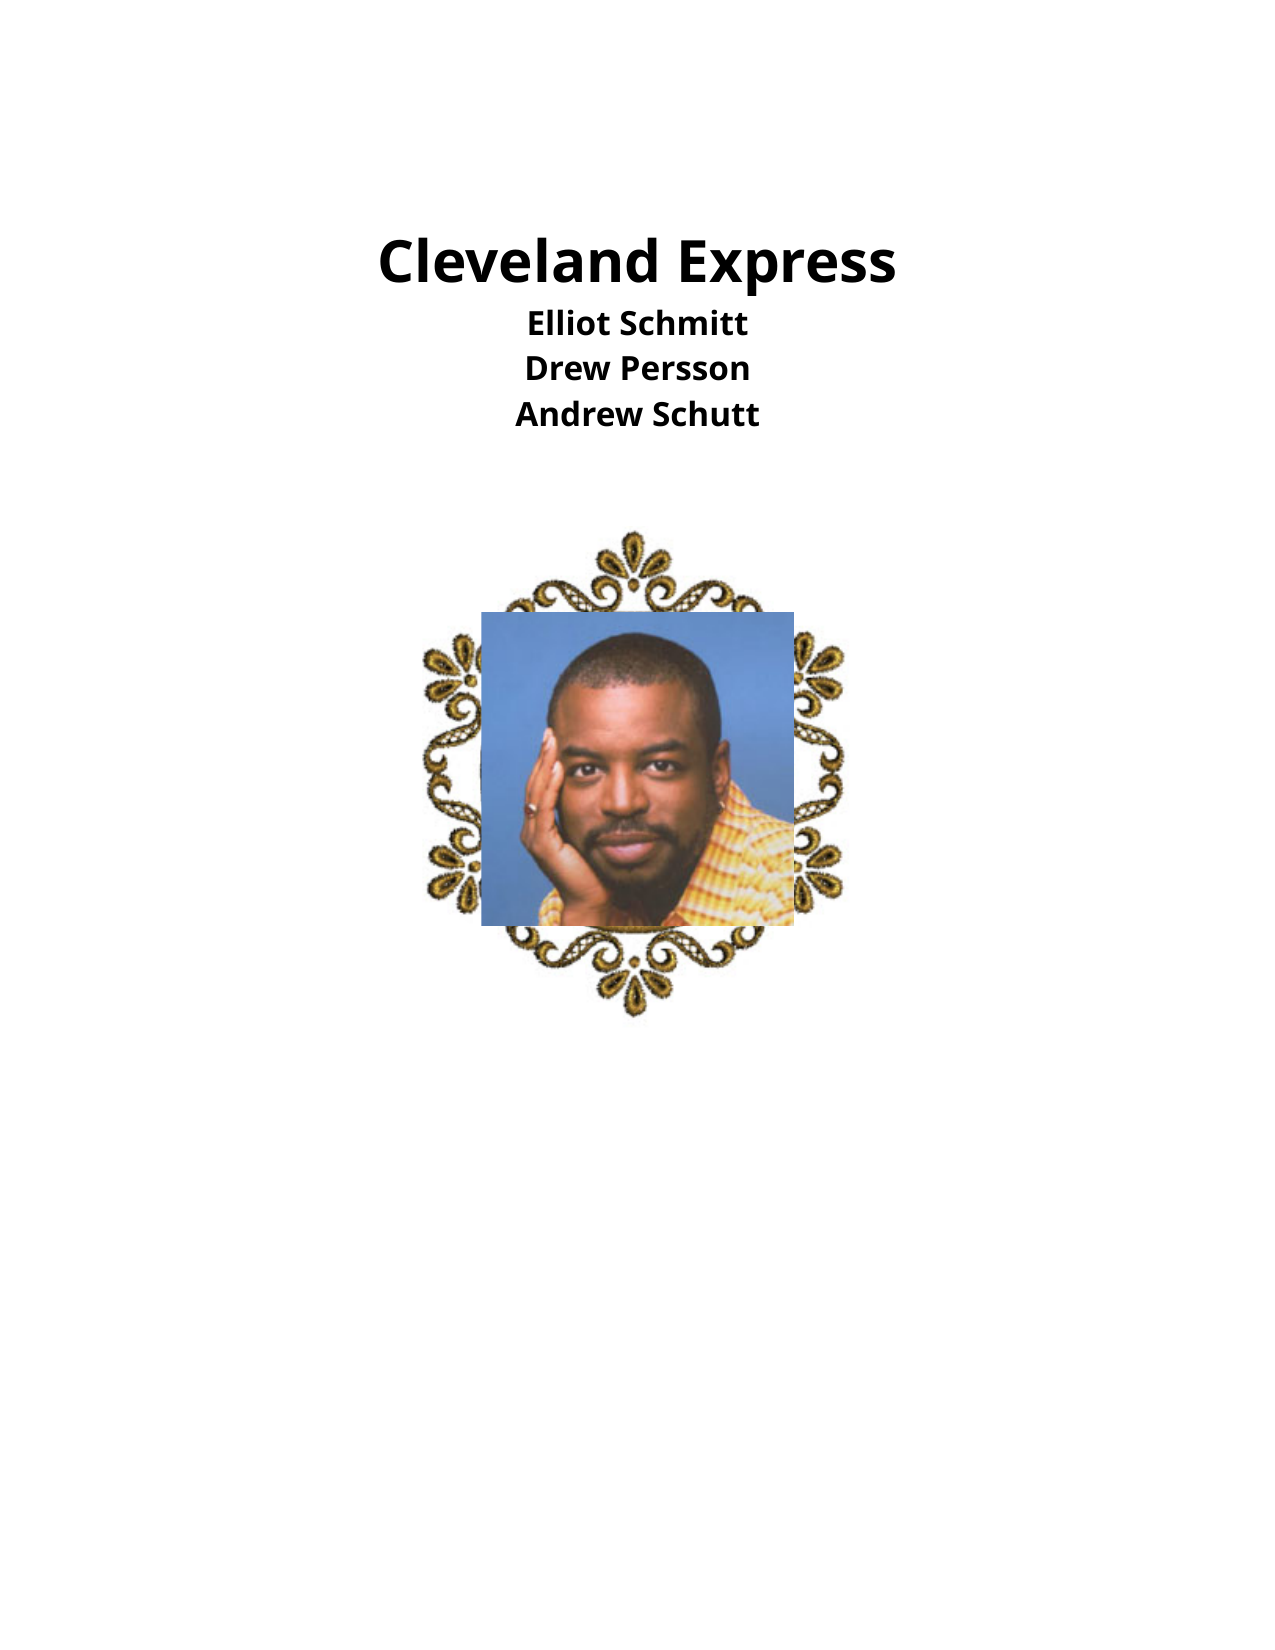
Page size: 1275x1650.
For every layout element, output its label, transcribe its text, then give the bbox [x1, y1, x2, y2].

text Andrew Schutt [118, 391, 1157, 436]
text Cleveland Express [118, 220, 1157, 300]
text Elliot Schmitt [118, 300, 1157, 345]
picture [386, 526, 889, 1043]
text Drew Persson [118, 345, 1157, 391]
